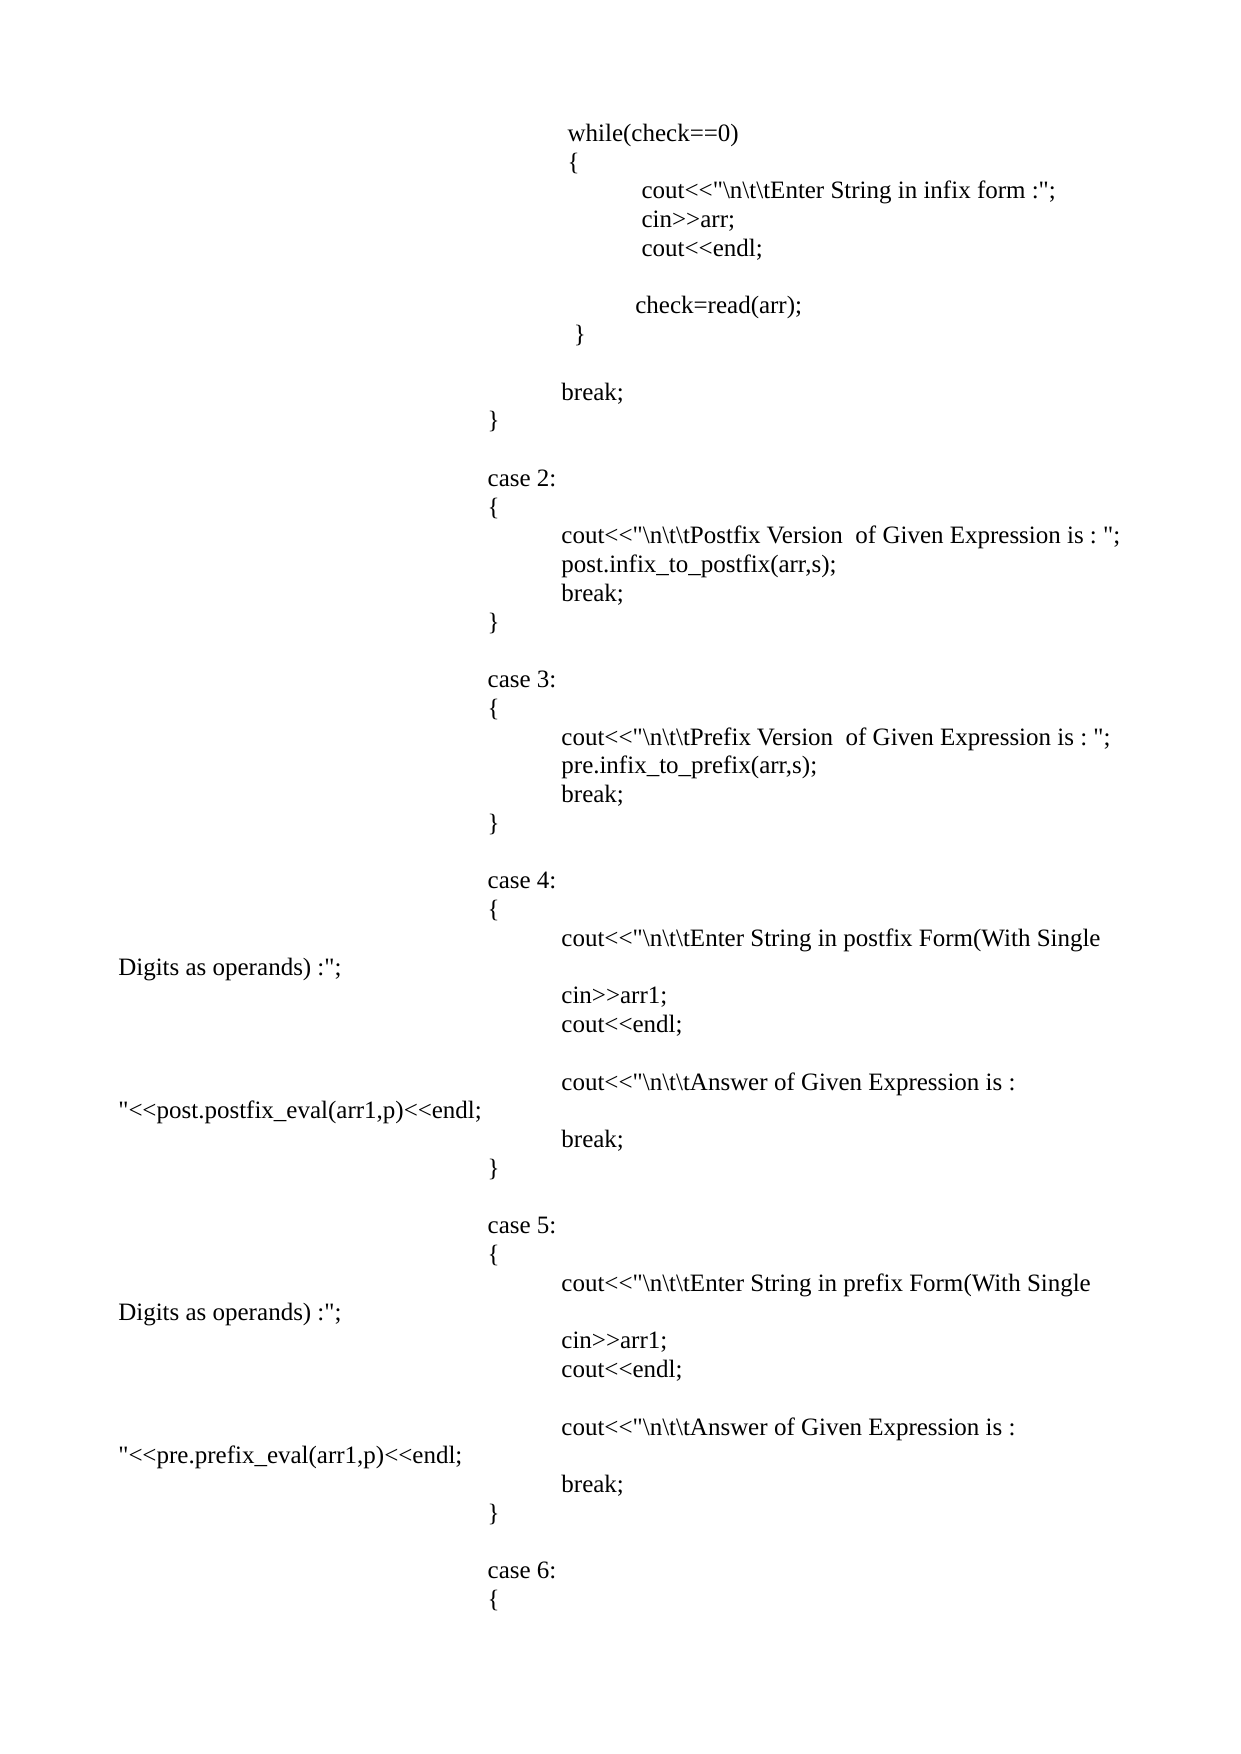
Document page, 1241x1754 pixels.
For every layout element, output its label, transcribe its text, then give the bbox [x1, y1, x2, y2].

text { [118, 147, 1122, 176]
text break; [118, 578, 1122, 607]
text case 6: [118, 1556, 1122, 1584]
text post.infix_to_postfix(arr,s); [118, 549, 1122, 578]
text case 2: [118, 463, 1122, 492]
text cout<<"\n\t\tAnswer of Given Expression is : "<<pre.prefix_eval(arr1,p)<<endl; [118, 1412, 1122, 1469]
text } [118, 607, 1122, 636]
text break; [118, 1469, 1122, 1498]
text break; [118, 377, 1122, 406]
text cout<<"\n\t\tPostfix Version of Given Expression is : "; [118, 521, 1122, 549]
text cout<<"\n\t\tAnswer of Given Expression is : "<<post.postfix_eval(arr1,p)<<endl; [118, 1067, 1122, 1124]
text { [118, 693, 1122, 722]
text cout<<"\n\t\tPrefix Version of Given Expression is : "; [118, 722, 1122, 751]
text check=read(arr); [118, 291, 1122, 319]
text cout<<"\n\t\tEnter String in prefix Form(With Single Digits as operands) :"; [118, 1268, 1122, 1326]
text } [118, 319, 1122, 348]
text break; [118, 1124, 1122, 1153]
text } [118, 1498, 1122, 1527]
text cout<<"\n\t\tEnter String in postfix Form(With Single Digits as operands) :"; [118, 923, 1122, 981]
text pre.infix_to_prefix(arr,s); [118, 751, 1122, 779]
text cout<<endl; [118, 1354, 1122, 1383]
text while(check==0) [118, 118, 1122, 147]
text cout<<endl; [118, 233, 1122, 262]
text case 3: [118, 664, 1122, 693]
text } [118, 808, 1122, 837]
text { [118, 894, 1122, 923]
text { [118, 1239, 1122, 1268]
text case 4: [118, 866, 1122, 894]
text cin>>arr1; [118, 1326, 1122, 1354]
text case 5: [118, 1211, 1122, 1239]
text } [118, 1153, 1122, 1182]
text { [118, 1584, 1122, 1613]
text } [118, 406, 1122, 434]
text cout<<"\n\t\tEnter String in infix form :"; [118, 176, 1122, 204]
text cin>>arr1; [118, 981, 1122, 1009]
text cout<<endl; [118, 1009, 1122, 1038]
text cin>>arr; [118, 204, 1122, 233]
text break; [118, 779, 1122, 808]
text { [118, 492, 1122, 521]
